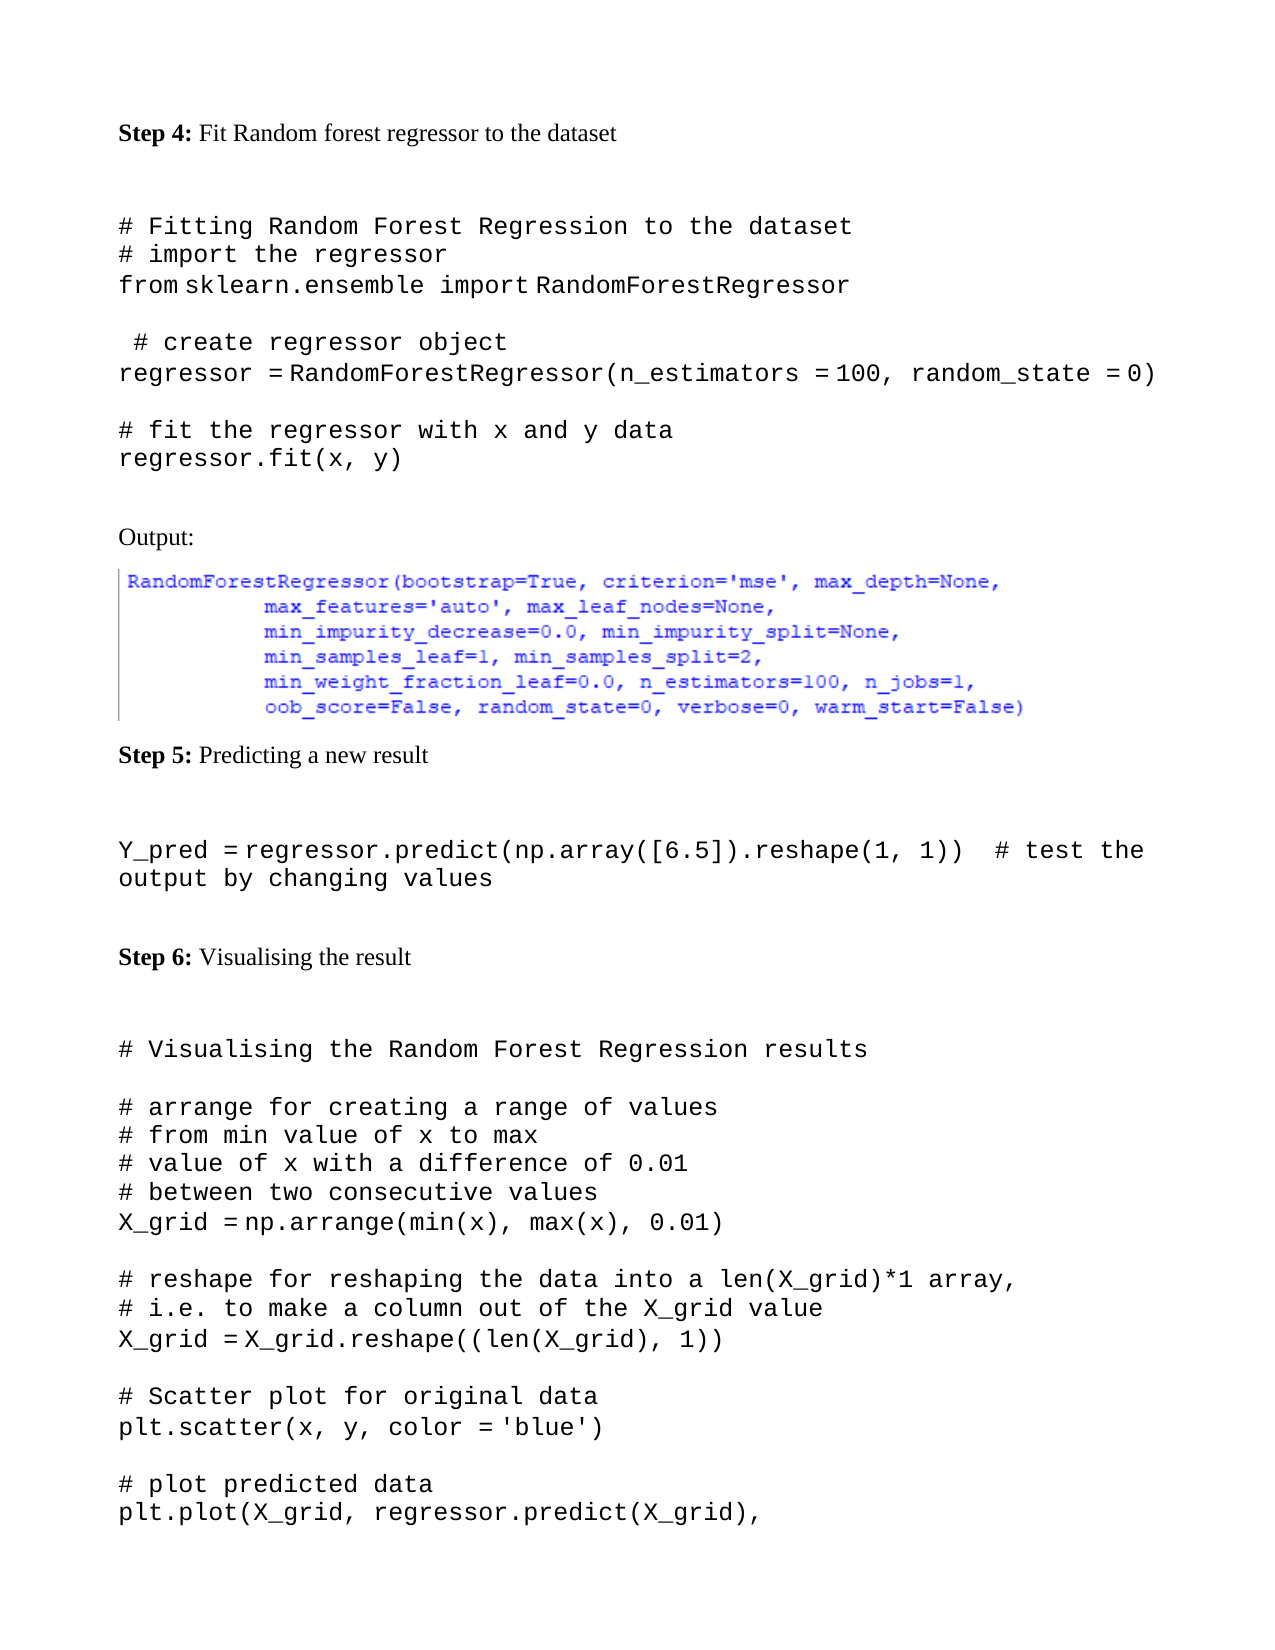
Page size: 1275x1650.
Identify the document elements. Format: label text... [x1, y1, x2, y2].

table_header # Visualising the Random Forest Regression results # arrange for creating a range of values # from min value of x to max # value of x with a difference of 0.01 # between two consecutive values X_grid = np.arrange(min(x), max(x), 0.01) # reshape for reshaping the data into a len(X_grid)*1 array, # i.e. to make a column out of the X_grid value X_grid = X_grid.reshape((len(X_grid), 1)) # Scatter plot for original data plt.scatter(x, y, color = 'blue') # plot predicted data plt.plot(X_grid, regressor.predict(X_grid), [118, 1037, 1109, 1528]
text Step 4: Fit Random forest regressor to the dataset [118, 118, 1157, 147]
table_header Y_pred = regressor.predict(np.array([6.5]).reshape(1, 1)) # test the output by changing values [118, 835, 1157, 894]
table_header # Fitting Random Forest Regression to the dataset # import the regressor from sklearn.ensemble import RandomForestRegressor # create regressor object regressor = RandomForestRegressor(n_estimators = 100, random_state = 0) # fit the regressor with x and y data regressor.fit(x, y) [118, 213, 1157, 474]
text Output: [118, 522, 1157, 551]
text Step 6: Visualising the result [118, 942, 1157, 971]
text Step 5: Predicting a new result [118, 740, 1157, 768]
picture [118, 569, 1037, 721]
